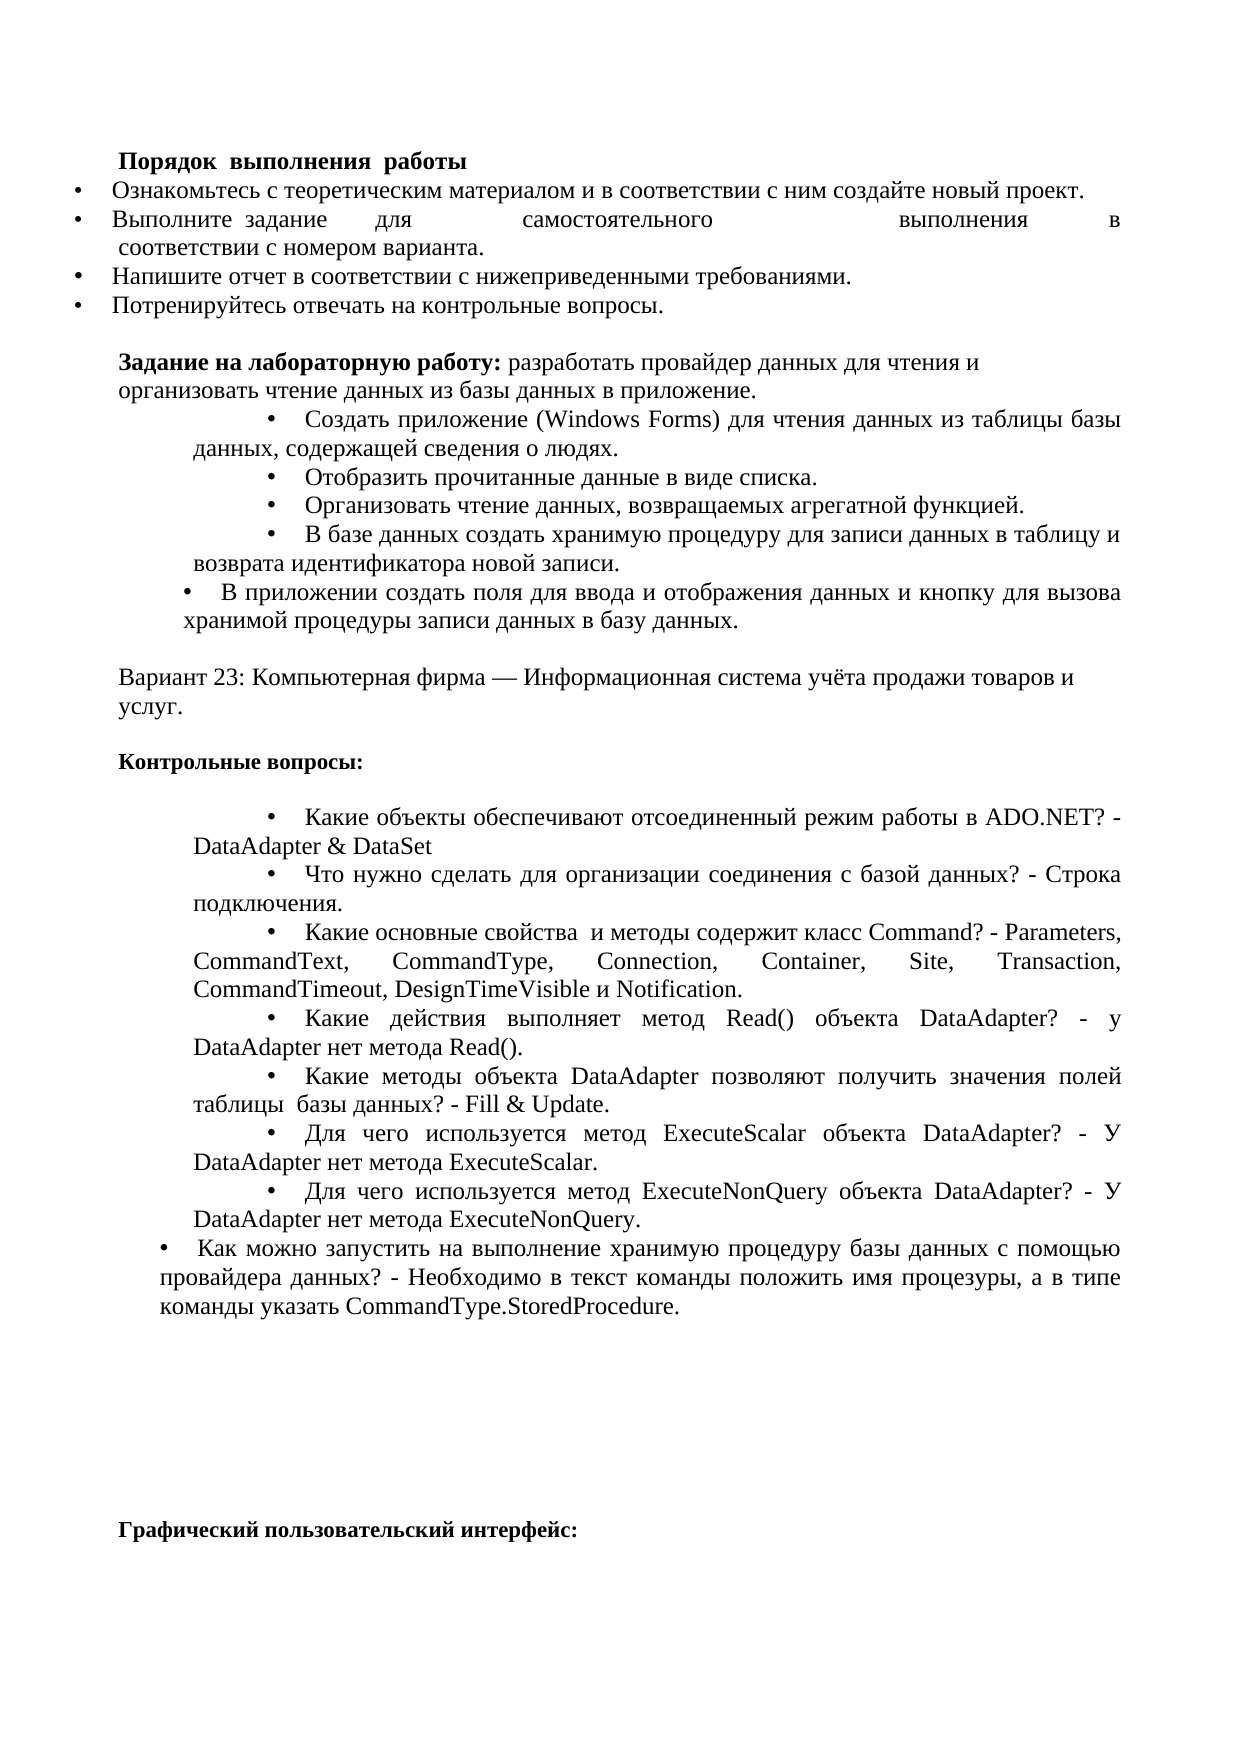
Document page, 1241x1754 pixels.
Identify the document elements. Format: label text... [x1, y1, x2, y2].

list Ознакомьтесь с теоретическим материалом и в соответствии с ним создайте новый проект. [118, 175, 1122, 204]
list Напишите отчет в соответствии с нижеприведенными требованиями. [118, 261, 1122, 290]
text Контрольные вопросы: [118, 748, 1122, 774]
list Какие объекты обеспечивают отсоединенный режим работы в ADO.NET? - DataAdapter & DataSet [156, 802, 1122, 859]
list В приложении создать поля для ввода и отображения данных и кнопку для вызова хранимой процедуры записи данных в базу данных. [146, 577, 1122, 634]
list Для чего используется метод ExecuteNonQuery объекта DataAdapter? - У DataAdapter нет метода ExecuteNonQuery. [156, 1176, 1122, 1233]
list Что нужно сделать для организации соединения с базой данных? - Строка подключения. [156, 859, 1122, 917]
text Задание на лабораторную работу: разработать провайдер данных для чтения и организовать чтение данных из базы данных в приложение. [118, 347, 1122, 404]
text Графический пользовательский интерфейс: [118, 1516, 1122, 1542]
list Как можно запустить на выполнение хранимую процедуру базы данных с помощью провайдера данных? - Необходимо в текст команды положить имя процезуры, а в типе команды указать CommandType.StoredProcedure. [122, 1233, 1122, 1319]
list Создать приложение (Windows Forms) для чтения данных из таблицы базы данных, содержащей сведения о людях. [156, 404, 1122, 462]
list Организовать чтение данных, возвращаемых агрегатной функцией. [156, 490, 1122, 519]
text Вариант 23: Компьютерная фирма — Информационная система учёта продажи товаров и услуг. [118, 662, 1115, 720]
list Для чего используется метод ExecuteScalar объекта DataAdapter? - У DataAdapter нет метода ExecuteScalar. [156, 1118, 1122, 1176]
list Какие методы объекта DataAdapter позволяют получить значения полей таблицы базы данных? - Fill & Update. [156, 1061, 1122, 1118]
list Какие основные свойства и методы содержит класс Command? - Parameters, CommandText, CommandType, Connection, Container, Site, Transaction, CommandTimeout, DesignTimeVisible и Notification. [156, 917, 1122, 1003]
list Какие действия выполняет метод Read() объекта DataAdapter? - у DataAdapter нет метода Read(). [156, 1003, 1122, 1061]
list В базе данных создать хранимую процедуру для записи данных в таблицу и возврата идентификатора новой записи. [156, 519, 1122, 577]
list Отобразить прочитанные данные в виде списка. [156, 462, 1122, 490]
list Выполните задание для самостоятельного выполнения в соответствии с номером варианта. [118, 204, 1122, 261]
text Порядок выполнения работы [118, 146, 1122, 175]
list Потренируйтесь отвечать на контрольные вопросы. [118, 290, 1122, 319]
